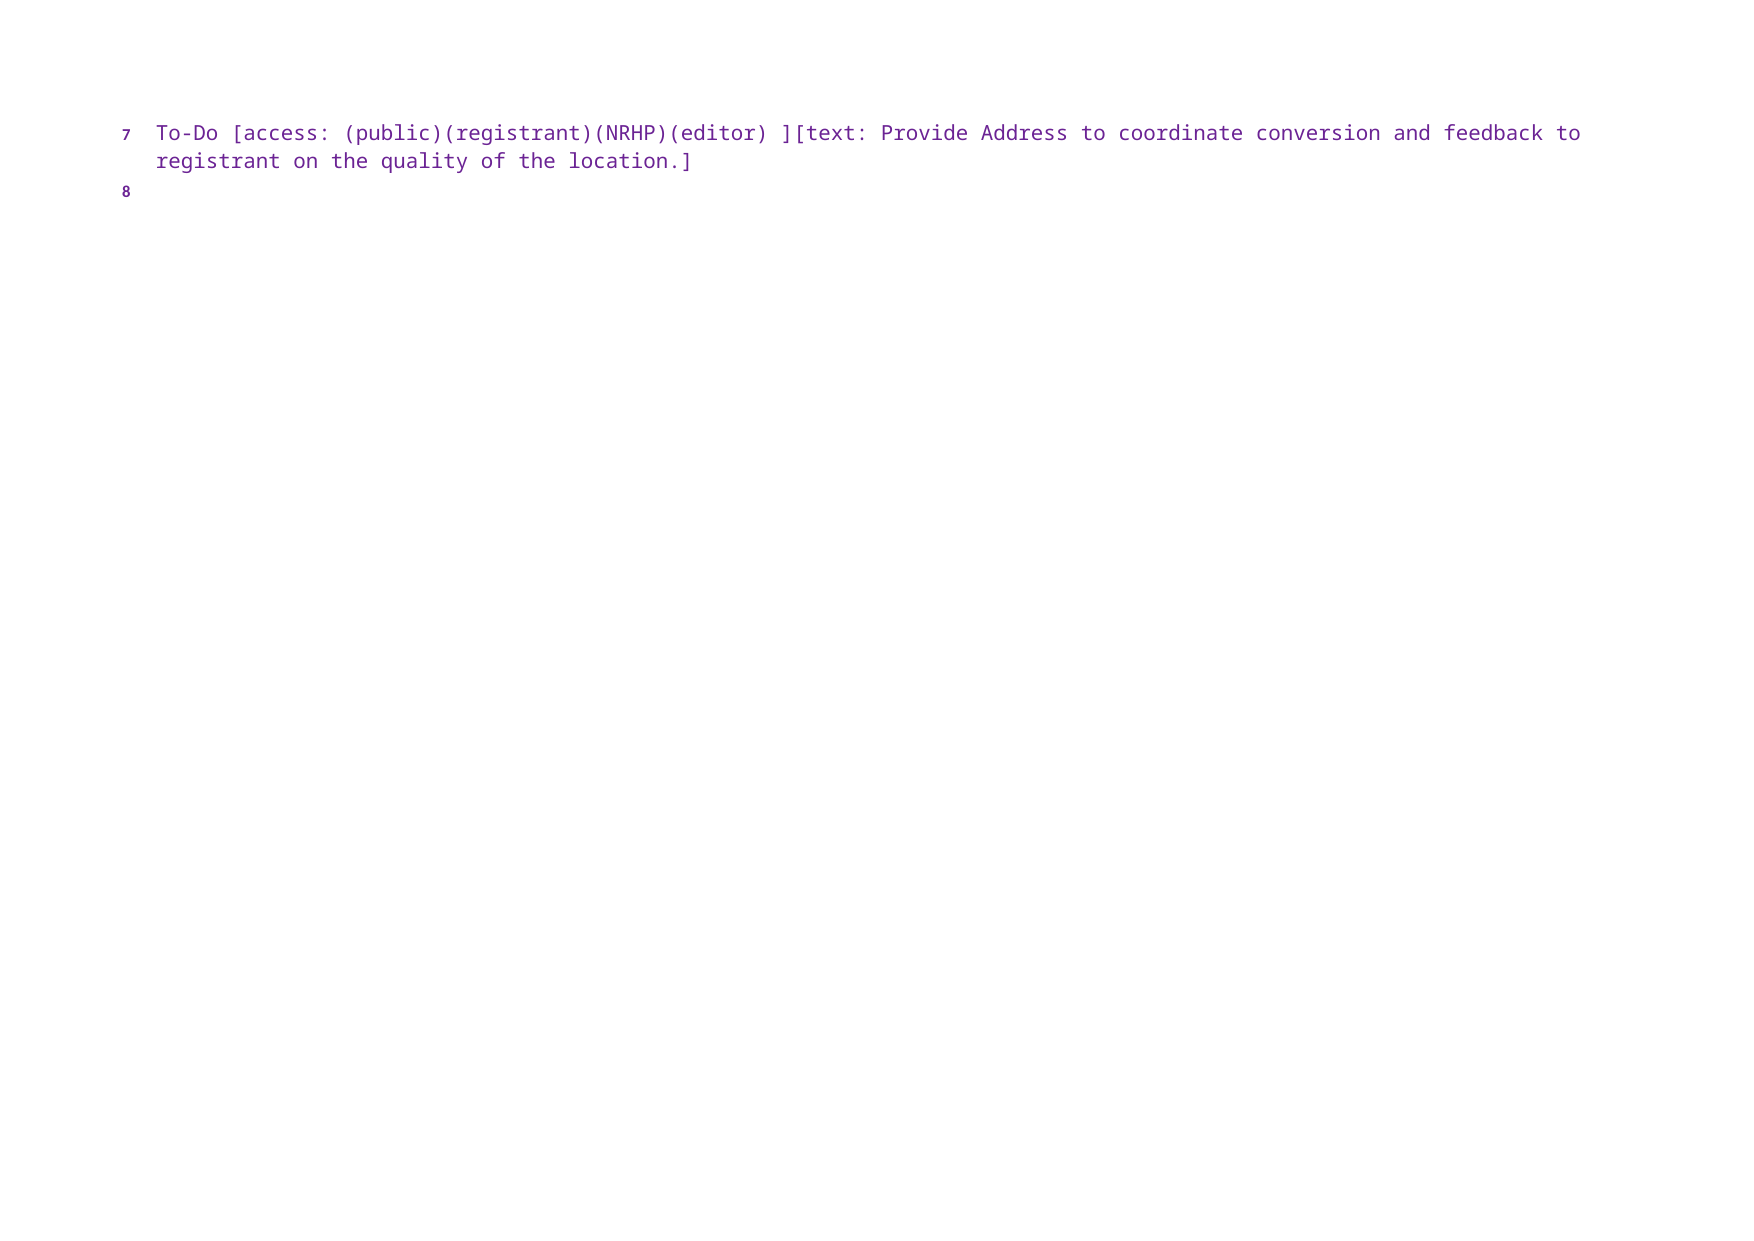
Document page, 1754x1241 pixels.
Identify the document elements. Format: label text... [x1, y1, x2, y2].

list To-Do [access: (public)(registrant)(NRHP)(editor) ][text: Provide Address to coordinate conversion and feedback to registrant on the quality of the location.] [118, 118, 1636, 175]
